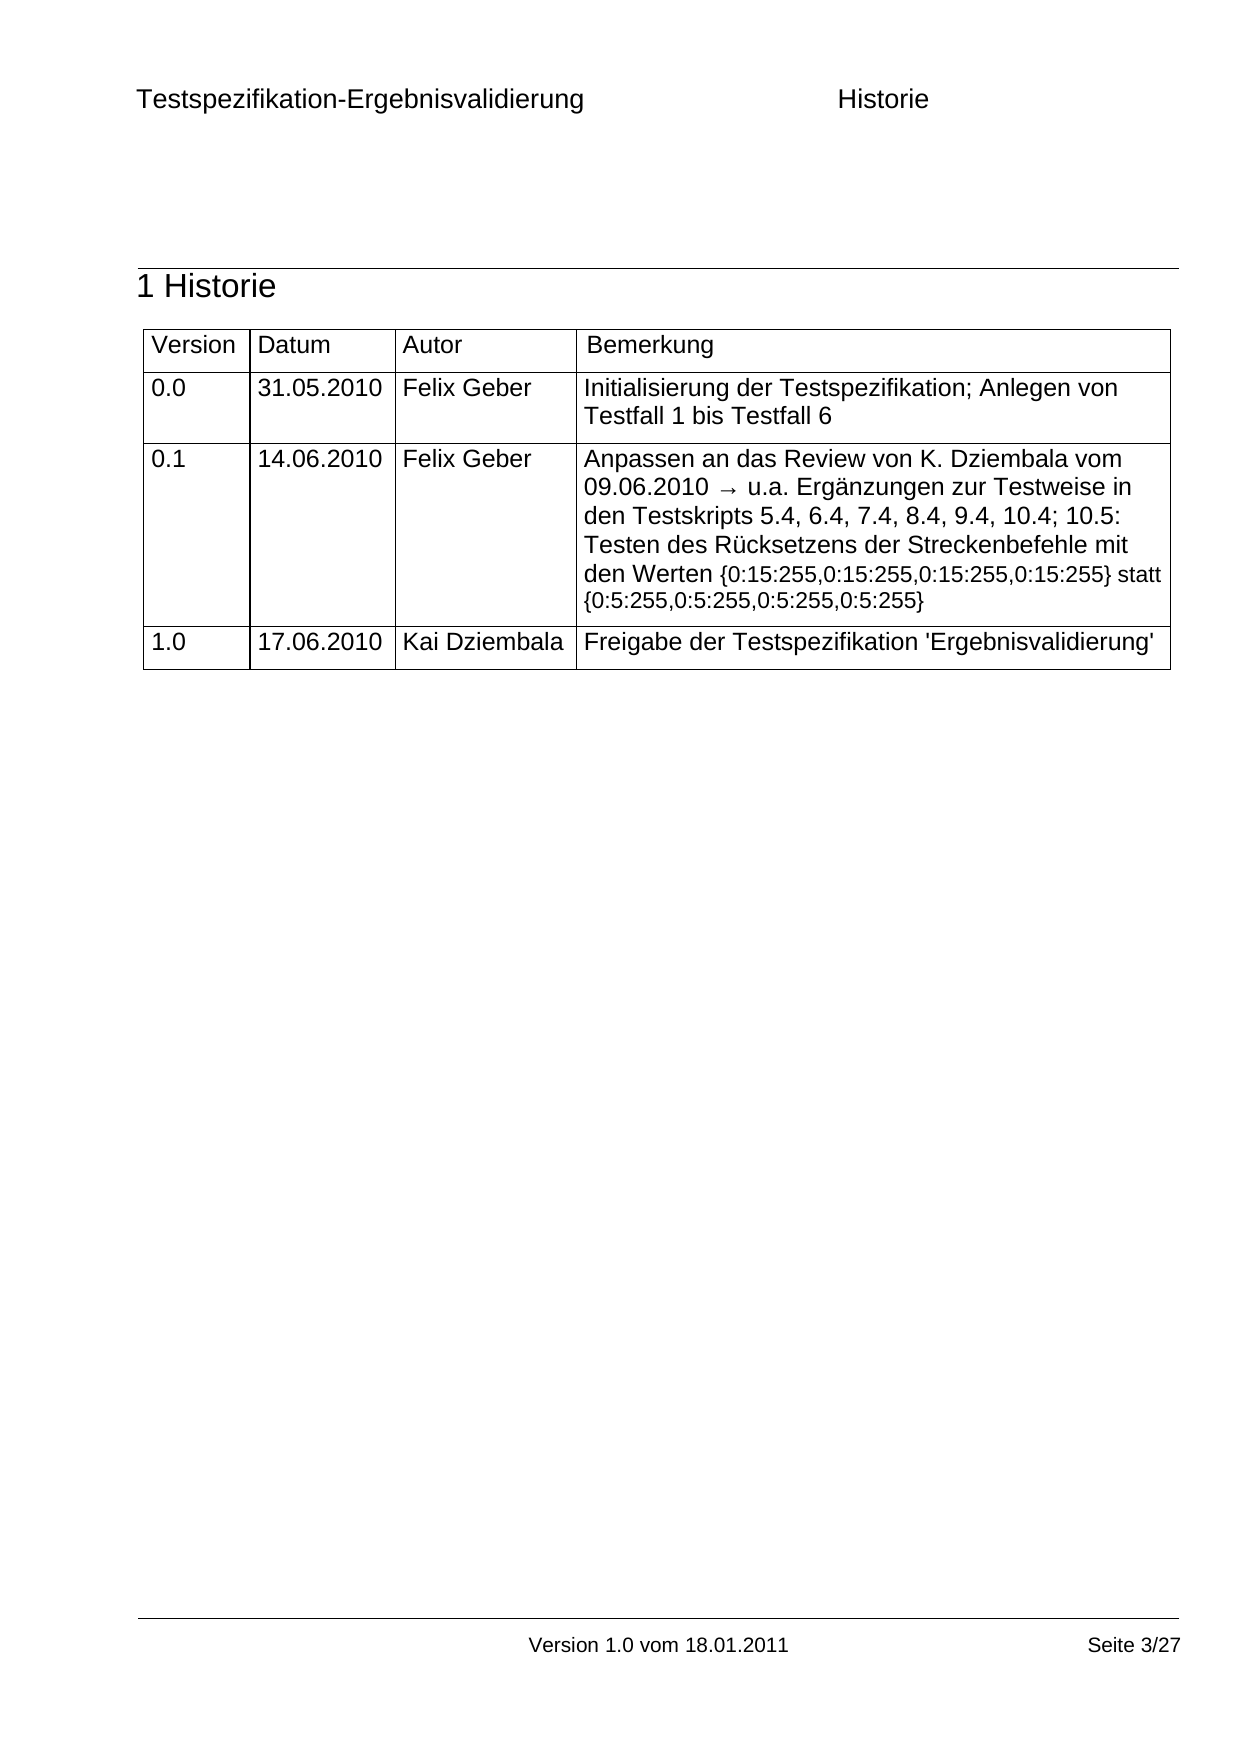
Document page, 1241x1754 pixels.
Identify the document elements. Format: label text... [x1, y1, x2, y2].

table_cell Initialisierung der Testspezifikation; Anlegen von Testfall 1 bis Testfall 6 [577, 373, 1170, 443]
table_cell Kai Dziembala [396, 627, 576, 668]
table_cell 0.1 [144, 444, 249, 626]
table_cell 17.06.2010 [251, 627, 395, 668]
table_cell Freigabe der Testspezifikation 'Ergebnisvalidierung' [577, 627, 1170, 668]
table_cell 1.0 [144, 627, 249, 668]
table_cell 0.0 [144, 373, 249, 443]
table_cell 14.06.2010 [251, 444, 395, 626]
subtitle Historie [136, 289, 1181, 304]
table_header Version [144, 330, 249, 372]
table_cell Felix Geber [396, 444, 576, 626]
table_header Autor [396, 330, 576, 372]
table_cell Anpassen an das Review von K. Dziembala vom 09.06.2010 → u.a. Ergänzungen zur Testweise in den Testskripts 5.4, 6.4, 7.4, 8.4, 9.4, 10.4; 10.5: Testen des Rücksetzens der Streckenbefehle mit den Werten {0:15:255,0:15:255,0:15:255,0:15:255} statt {0:5:255,0:5:255,0:5:255,0:5:255} [577, 444, 1170, 626]
table_header Datum [251, 330, 395, 372]
table_cell 31.05.2010 [251, 373, 395, 443]
table_cell Felix Geber [396, 373, 576, 443]
table_header Bemerkung [577, 330, 1170, 372]
